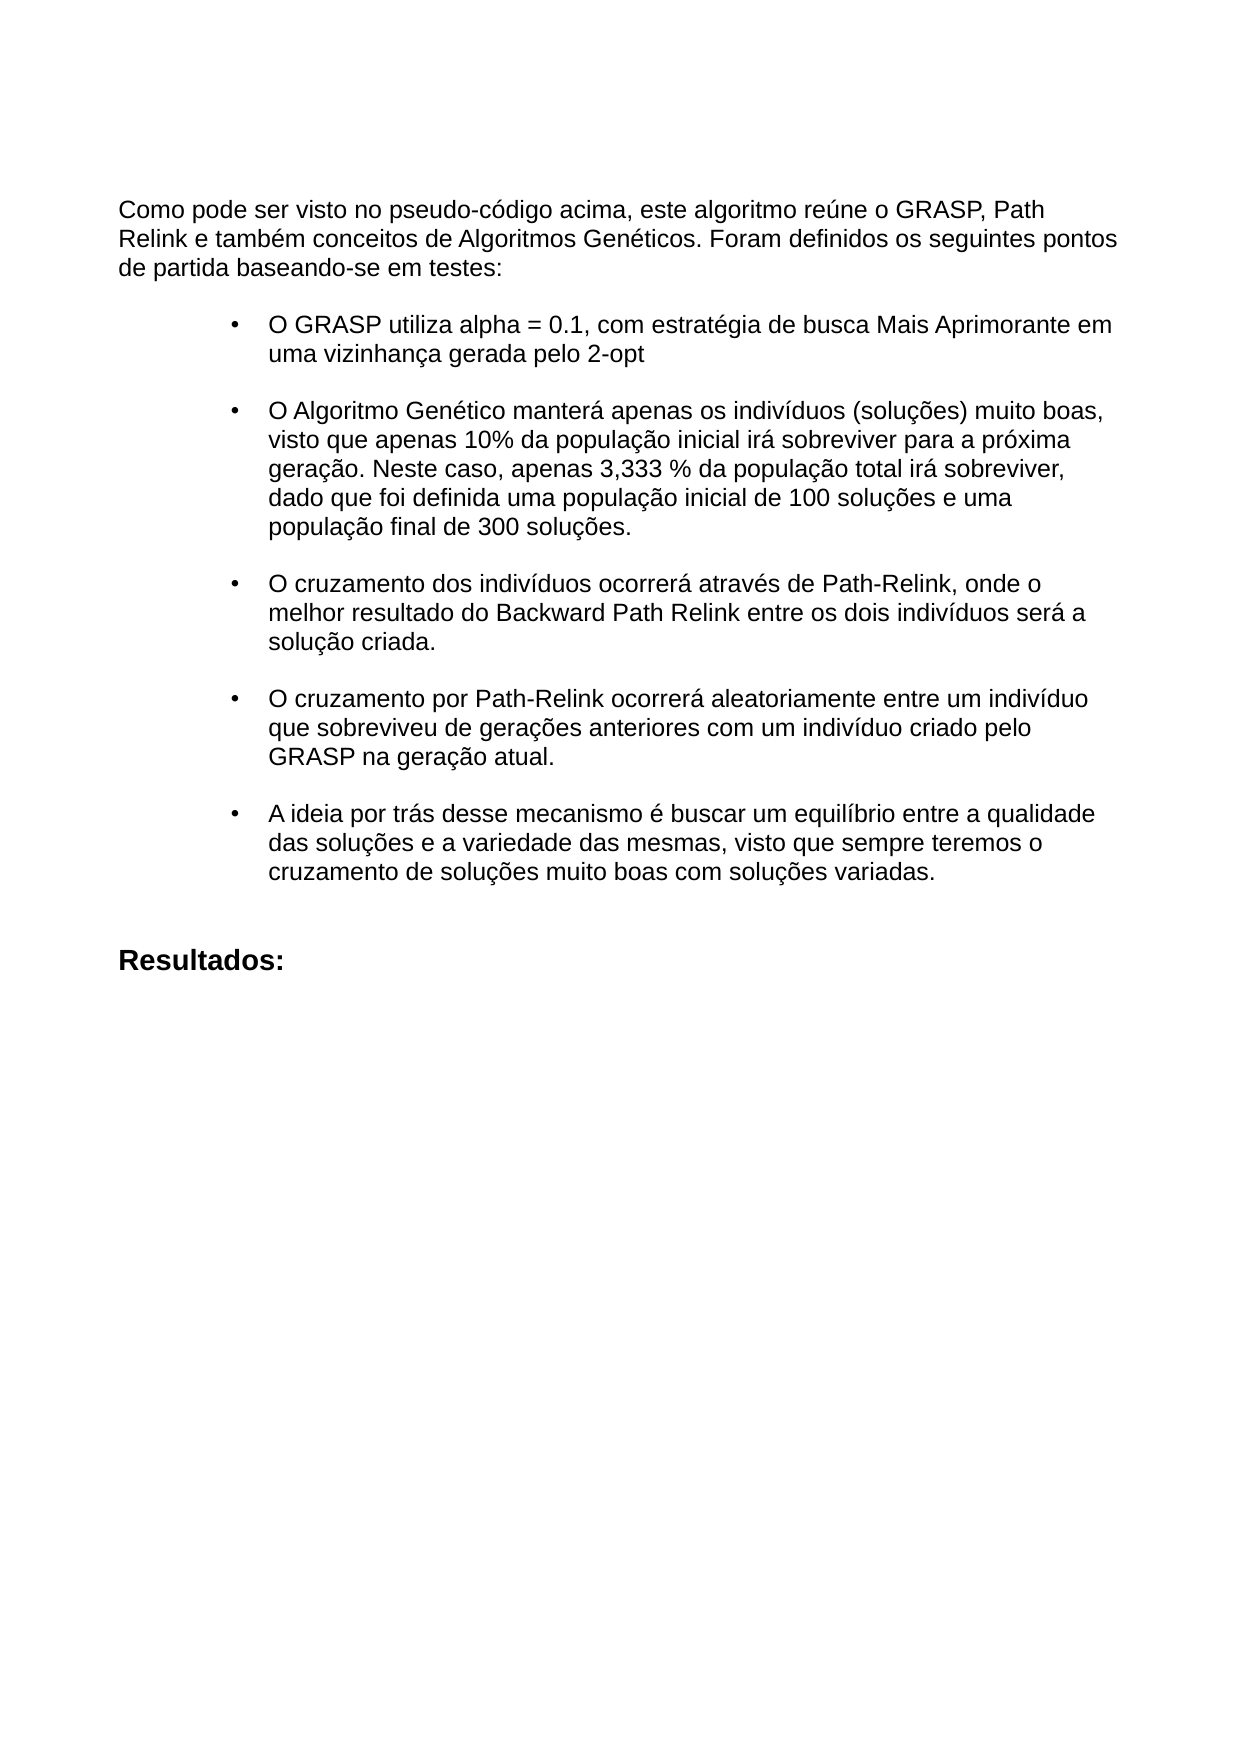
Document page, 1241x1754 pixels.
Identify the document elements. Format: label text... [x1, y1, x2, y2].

list O Algoritmo Genético manterá apenas os indivíduos (soluções) muito boas, visto que apenas 10% da população inicial irá sobreviver para a próxima geração. Neste caso, apenas 3,333 % da população total irá sobreviver, dado que foi definida uma população inicial de 100 soluções e uma população final de 300 soluções. [231, 396, 1122, 540]
list O cruzamento por Path-Relink ocorrerá aleatoriamente entre um indivíduo que sobreviveu de gerações anteriores com um indivíduo criado pelo GRASP na geração atual. [231, 684, 1122, 770]
list A ideia por trás desse mecanismo é buscar um equilíbrio entre a qualidade das soluções e a variedade das mesmas, visto que sempre teremos o cruzamento de soluções muito boas com soluções variadas. [231, 799, 1122, 886]
list O GRASP utiliza alpha = 0.1, com estratégia de busca Mais Aprimorante em uma vizinhança gerada pelo 2-opt [231, 310, 1122, 368]
text Resultados: [118, 943, 1122, 977]
text Como pode ser visto no pseudo-código acima, este algoritmo reúne o GRASP, Path Relink e também conceitos de Algoritmos Genéticos. Foram definidos os seguintes pontos de partida baseando-se em testes: [118, 195, 1122, 281]
list O cruzamento dos indivíduos ocorrerá através de Path-Relink, onde o melhor resultado do Backward Path Relink entre os dois indivíduos será a solução criada. [231, 569, 1122, 655]
